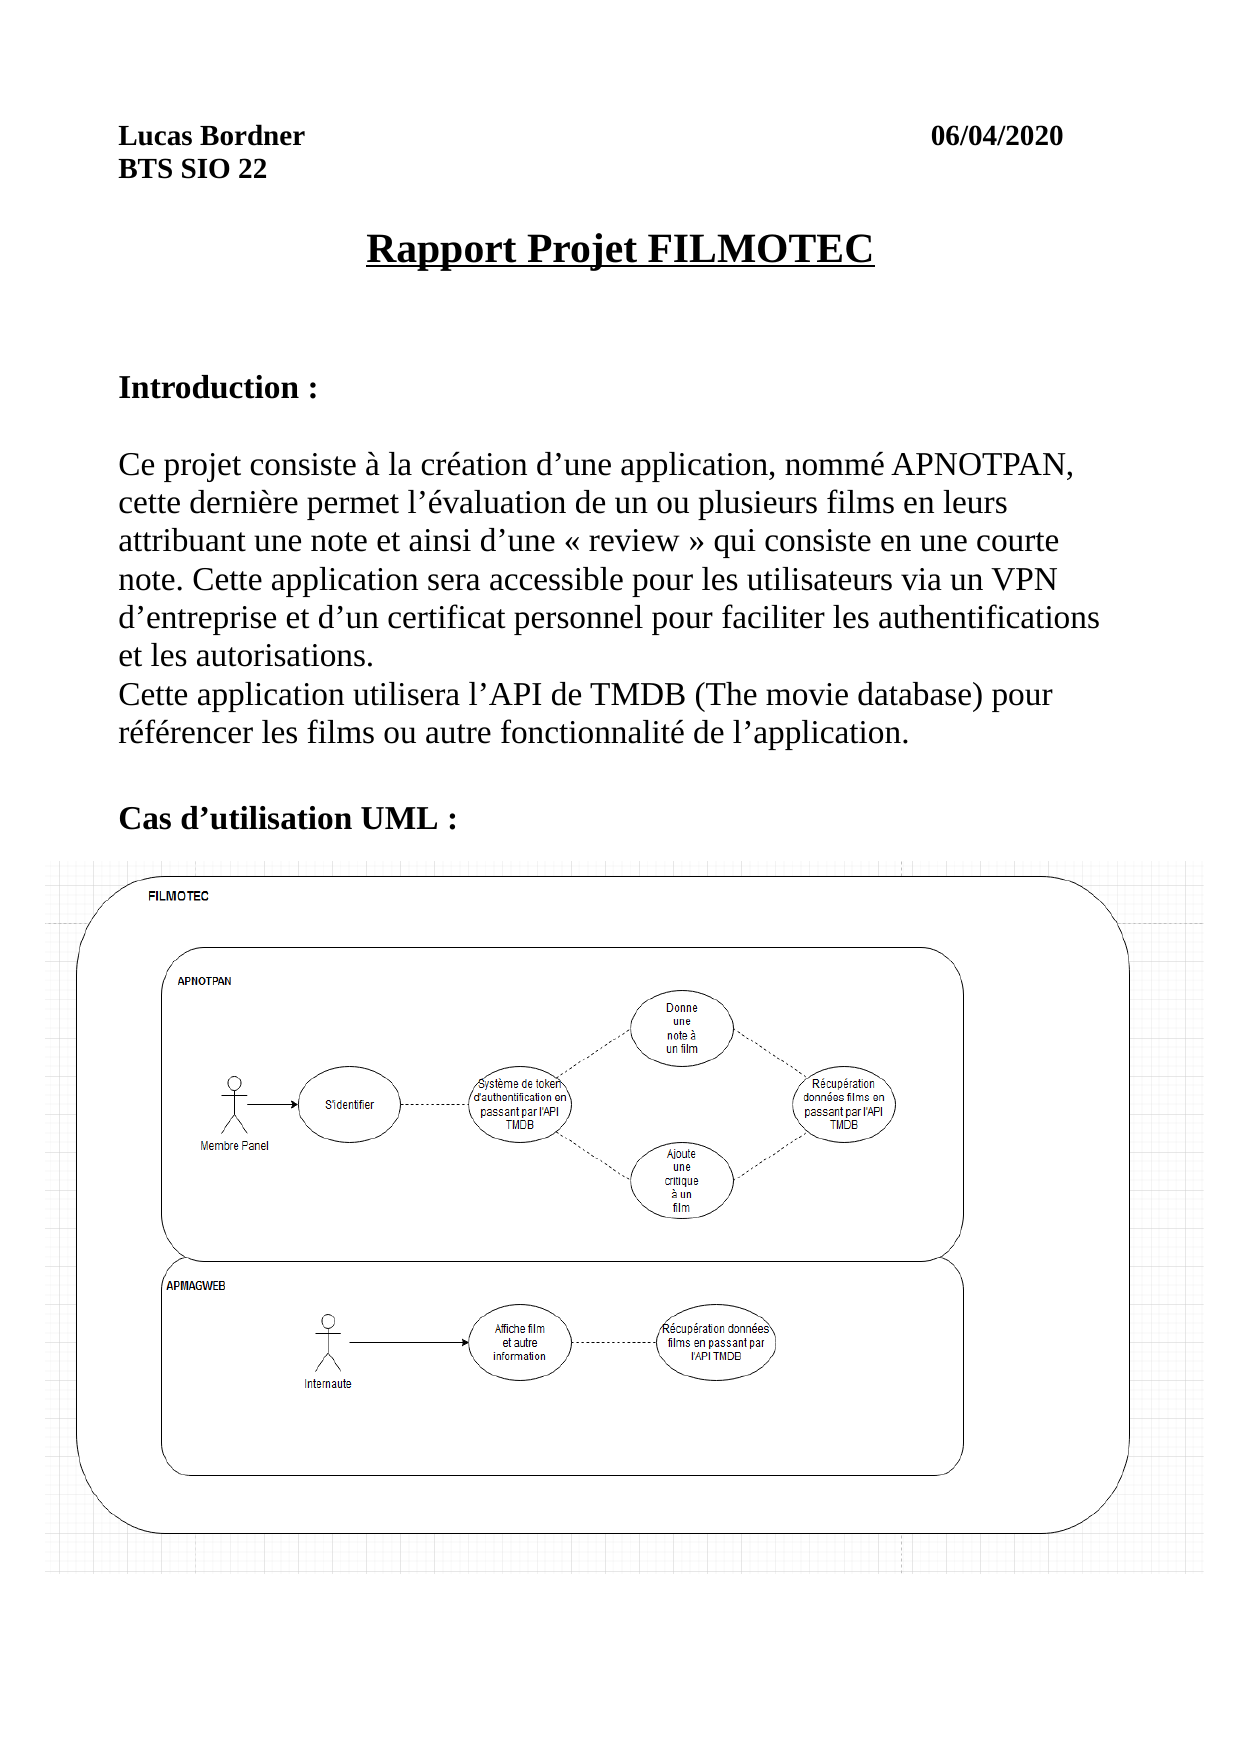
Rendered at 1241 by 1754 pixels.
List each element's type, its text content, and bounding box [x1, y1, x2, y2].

text BTS SIO 22 [118, 152, 1122, 185]
text Cas d’utilisation UML : [118, 798, 1122, 837]
text Rapport Projet FILMOTEC [118, 223, 1122, 271]
text Lucas Bordner 06/04/2020 [118, 118, 1122, 152]
text Cette application utilisera l’API de TMDB (The movie database) pour référencer les films ou autre fonctionnalité de l’application. [118, 674, 1122, 751]
text Ce projet consiste à la création d’une application, nommé APNOTPAN, cette dernière permet l’évaluation de un ou plusieurs films en leurs attribuant une note et ainsi d’une « review » qui consiste en une courte note. Cette application sera accessible pour les utilisateurs via un VPN d’entreprise et d’un certificat personnel pour faciliter les authentifications et les autorisations. [118, 444, 1122, 674]
text Introduction : [118, 367, 1122, 406]
picture [45, 861, 1204, 1574]
